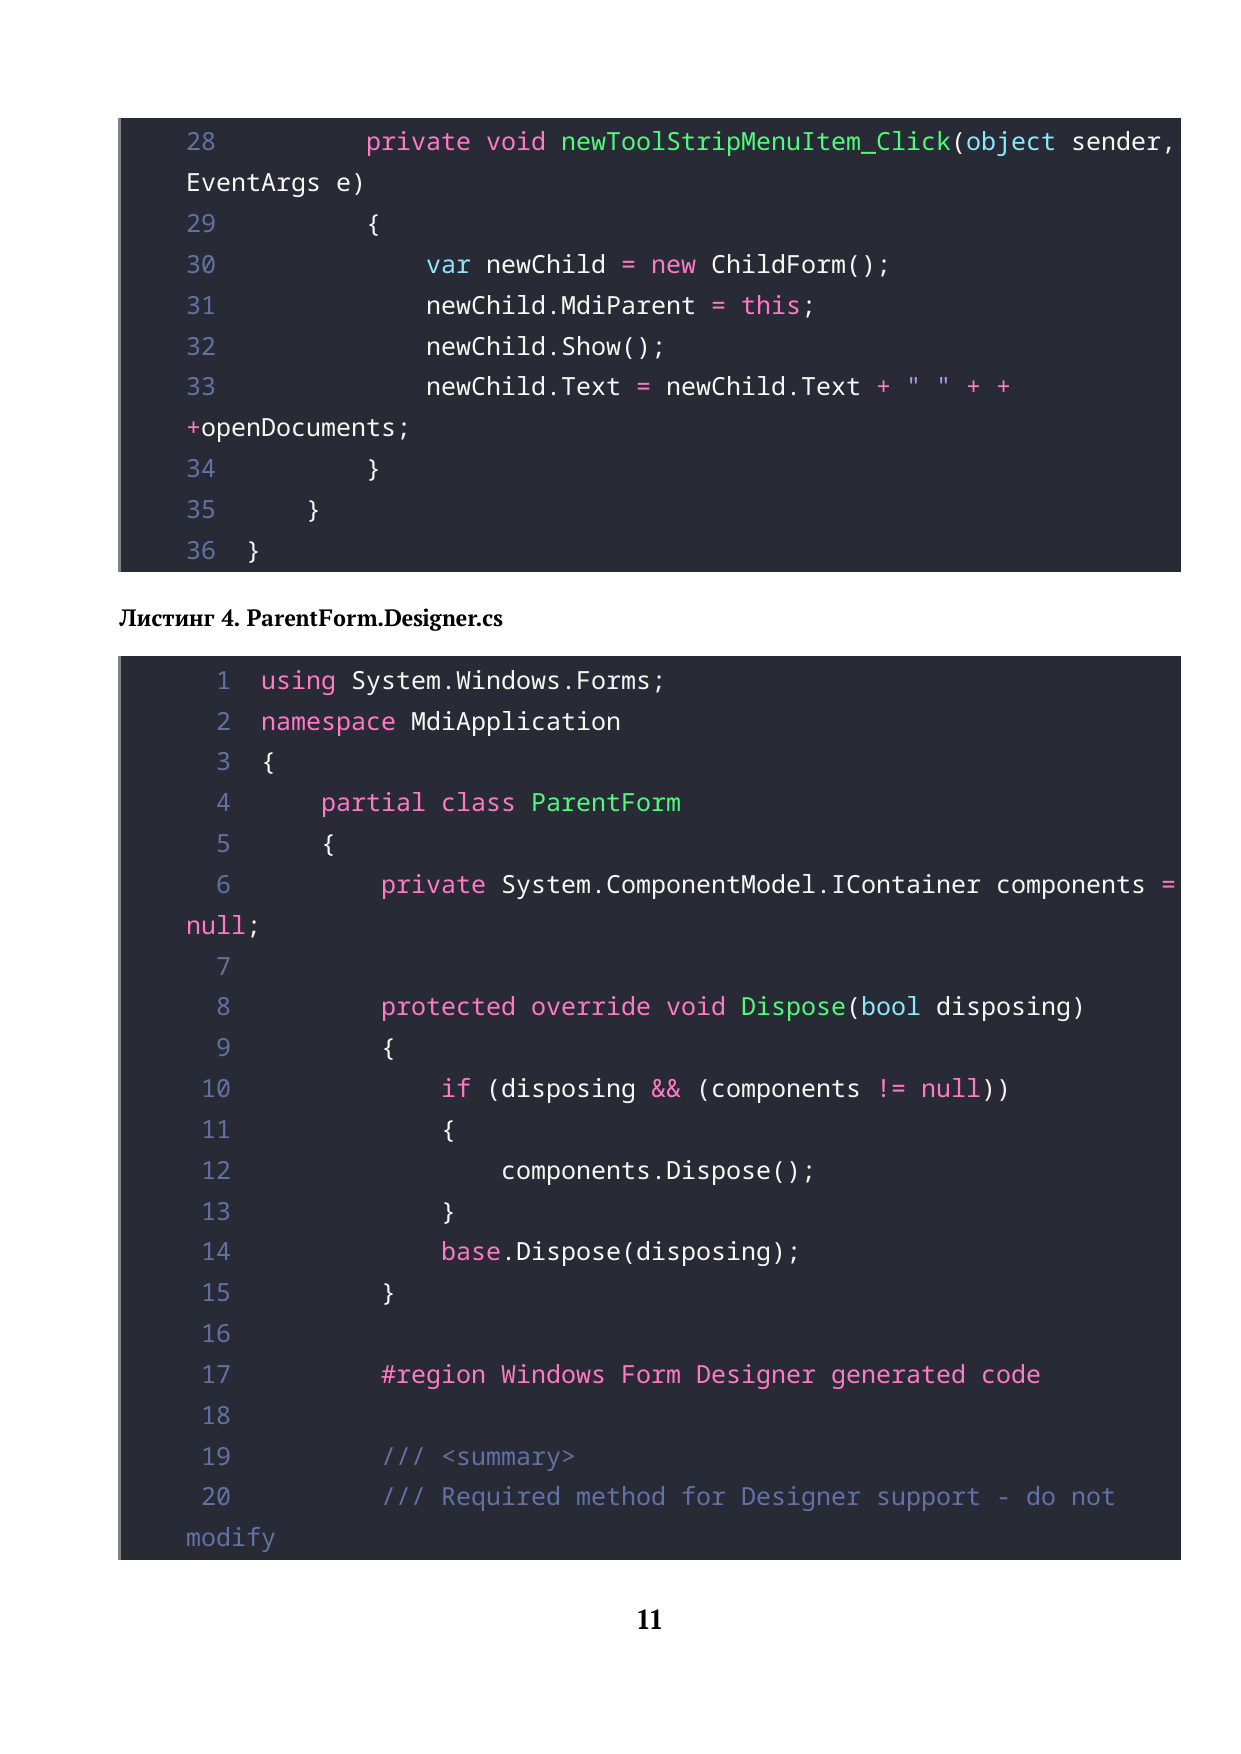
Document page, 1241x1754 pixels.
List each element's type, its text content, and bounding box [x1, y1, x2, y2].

text 19 /// <summary> [121, 1432, 1181, 1472]
text 9 { [121, 1024, 1181, 1064]
text 2 namespace MdiApplication [121, 697, 1181, 737]
text 1 using System.Windows.Forms; [121, 656, 1181, 696]
text 35 } [121, 486, 1181, 526]
text 7 [121, 942, 1181, 982]
text 14 base.Dispose(disposing); [121, 1228, 1181, 1268]
text 6 private System.ComponentModel.IContainer components = null; [121, 861, 1181, 941]
text 5 { [121, 820, 1181, 860]
text 11 { [121, 1106, 1181, 1146]
text 4 partial class ParentForm [121, 779, 1181, 819]
text 15 } [121, 1269, 1181, 1309]
text 12 components.Dispose(); [121, 1146, 1181, 1186]
text 31 newChild.MdiParent = this; [121, 281, 1181, 321]
text 20 /// Required method for Designer support - do not modify [121, 1473, 1181, 1560]
text 8 protected override void Dispose(bool disposing) [121, 983, 1181, 1023]
text 30 var newChild = new ChildForm(); [121, 241, 1181, 281]
text 32 newChild.Show(); [121, 322, 1181, 362]
text 28 private void newToolStripMenuItem_Click(object sender, EventArgs e) [121, 118, 1181, 199]
text 33 newChild.Text = newChild.Text + " " + ++openDocuments; [121, 363, 1181, 444]
text 13 } [121, 1187, 1181, 1227]
text 29 { [121, 200, 1181, 240]
text 36 } [121, 526, 1181, 572]
text 18 [121, 1391, 1181, 1431]
text 3 { [121, 738, 1181, 778]
text 17 #region Windows Form Designer generated code [121, 1351, 1181, 1391]
text 34 } [121, 445, 1181, 485]
text 10 if (disposing && (components != null)) [121, 1065, 1181, 1105]
text 16 [121, 1310, 1181, 1350]
text Листинг 4. ParentForm.Designer.cs [118, 603, 1181, 632]
